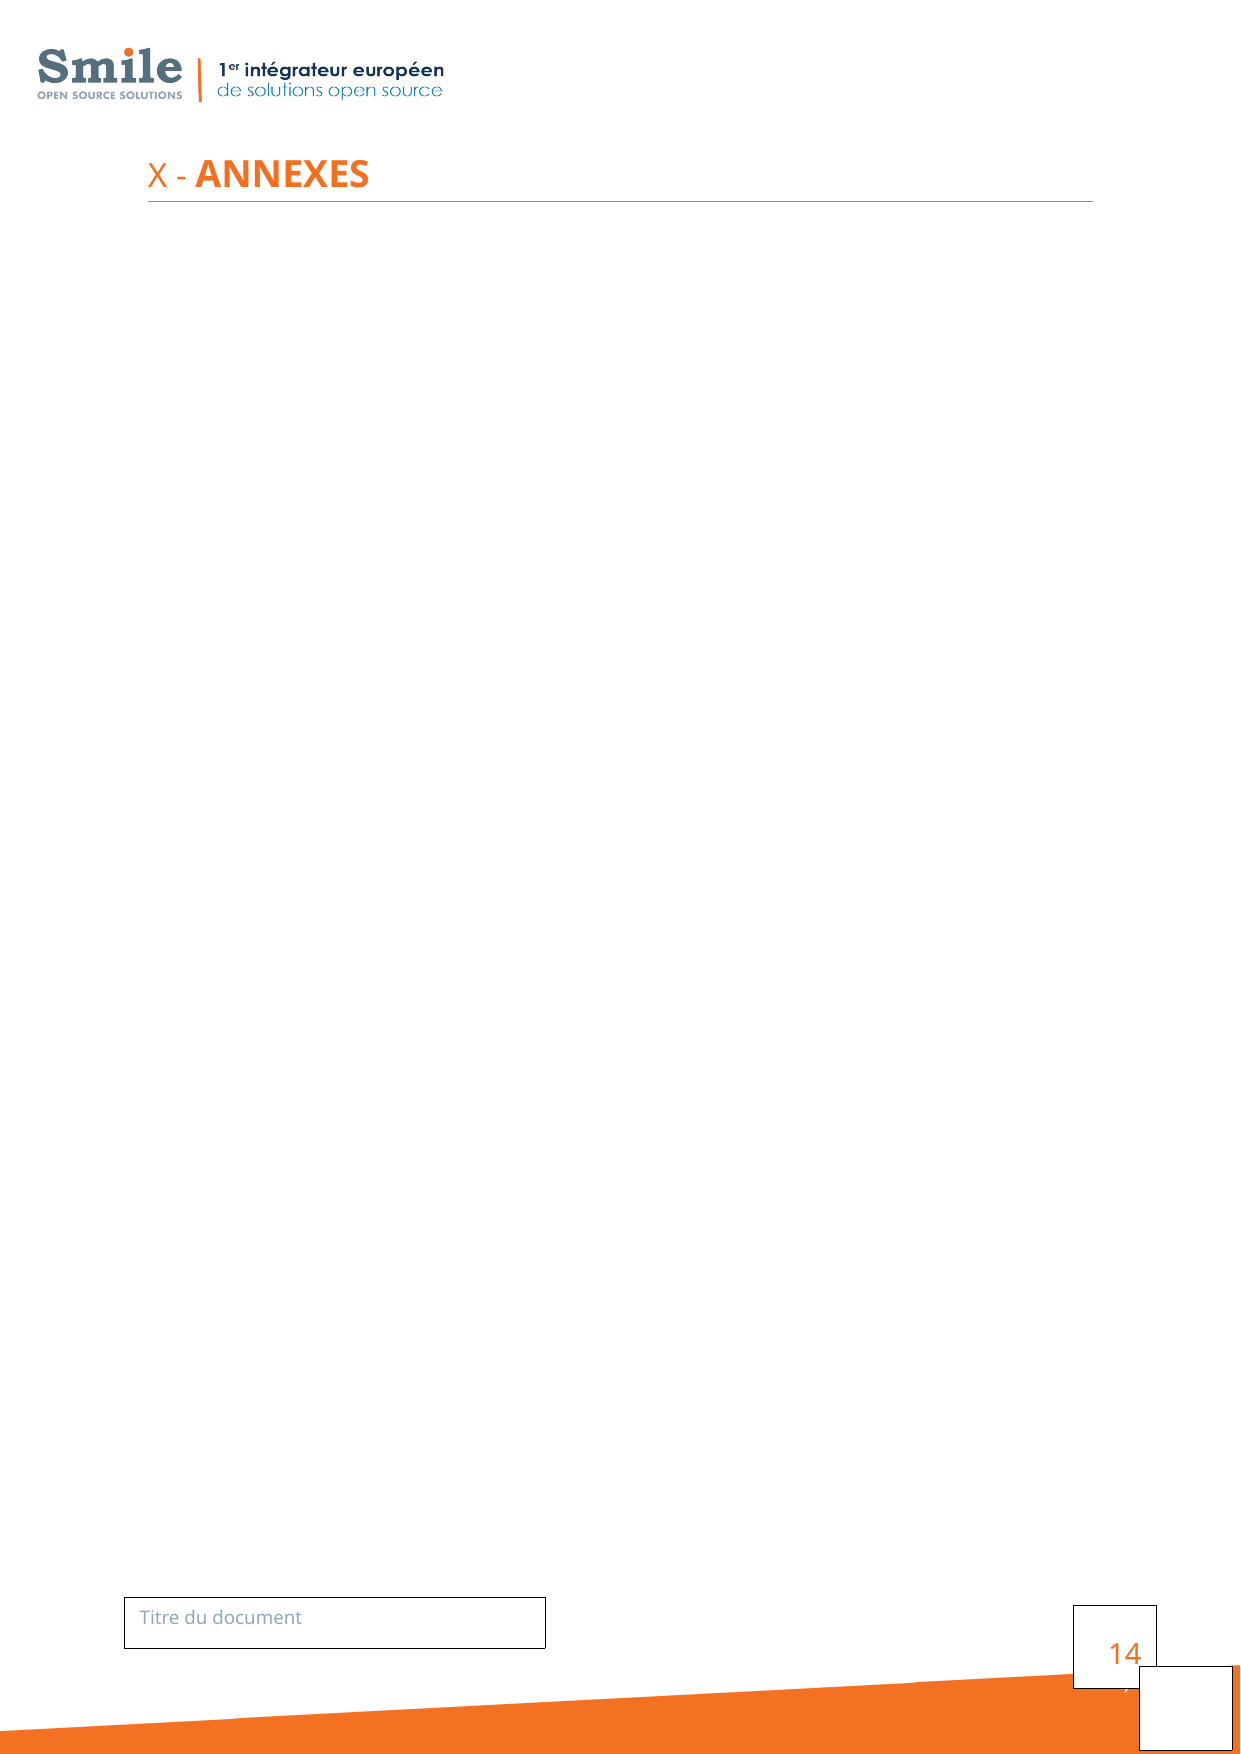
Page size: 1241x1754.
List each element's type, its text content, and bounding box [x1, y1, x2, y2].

picture [0, 1611, 1241, 1754]
subtitle Annexes [148, 148, 1093, 201]
picture [0, 5, 1241, 146]
